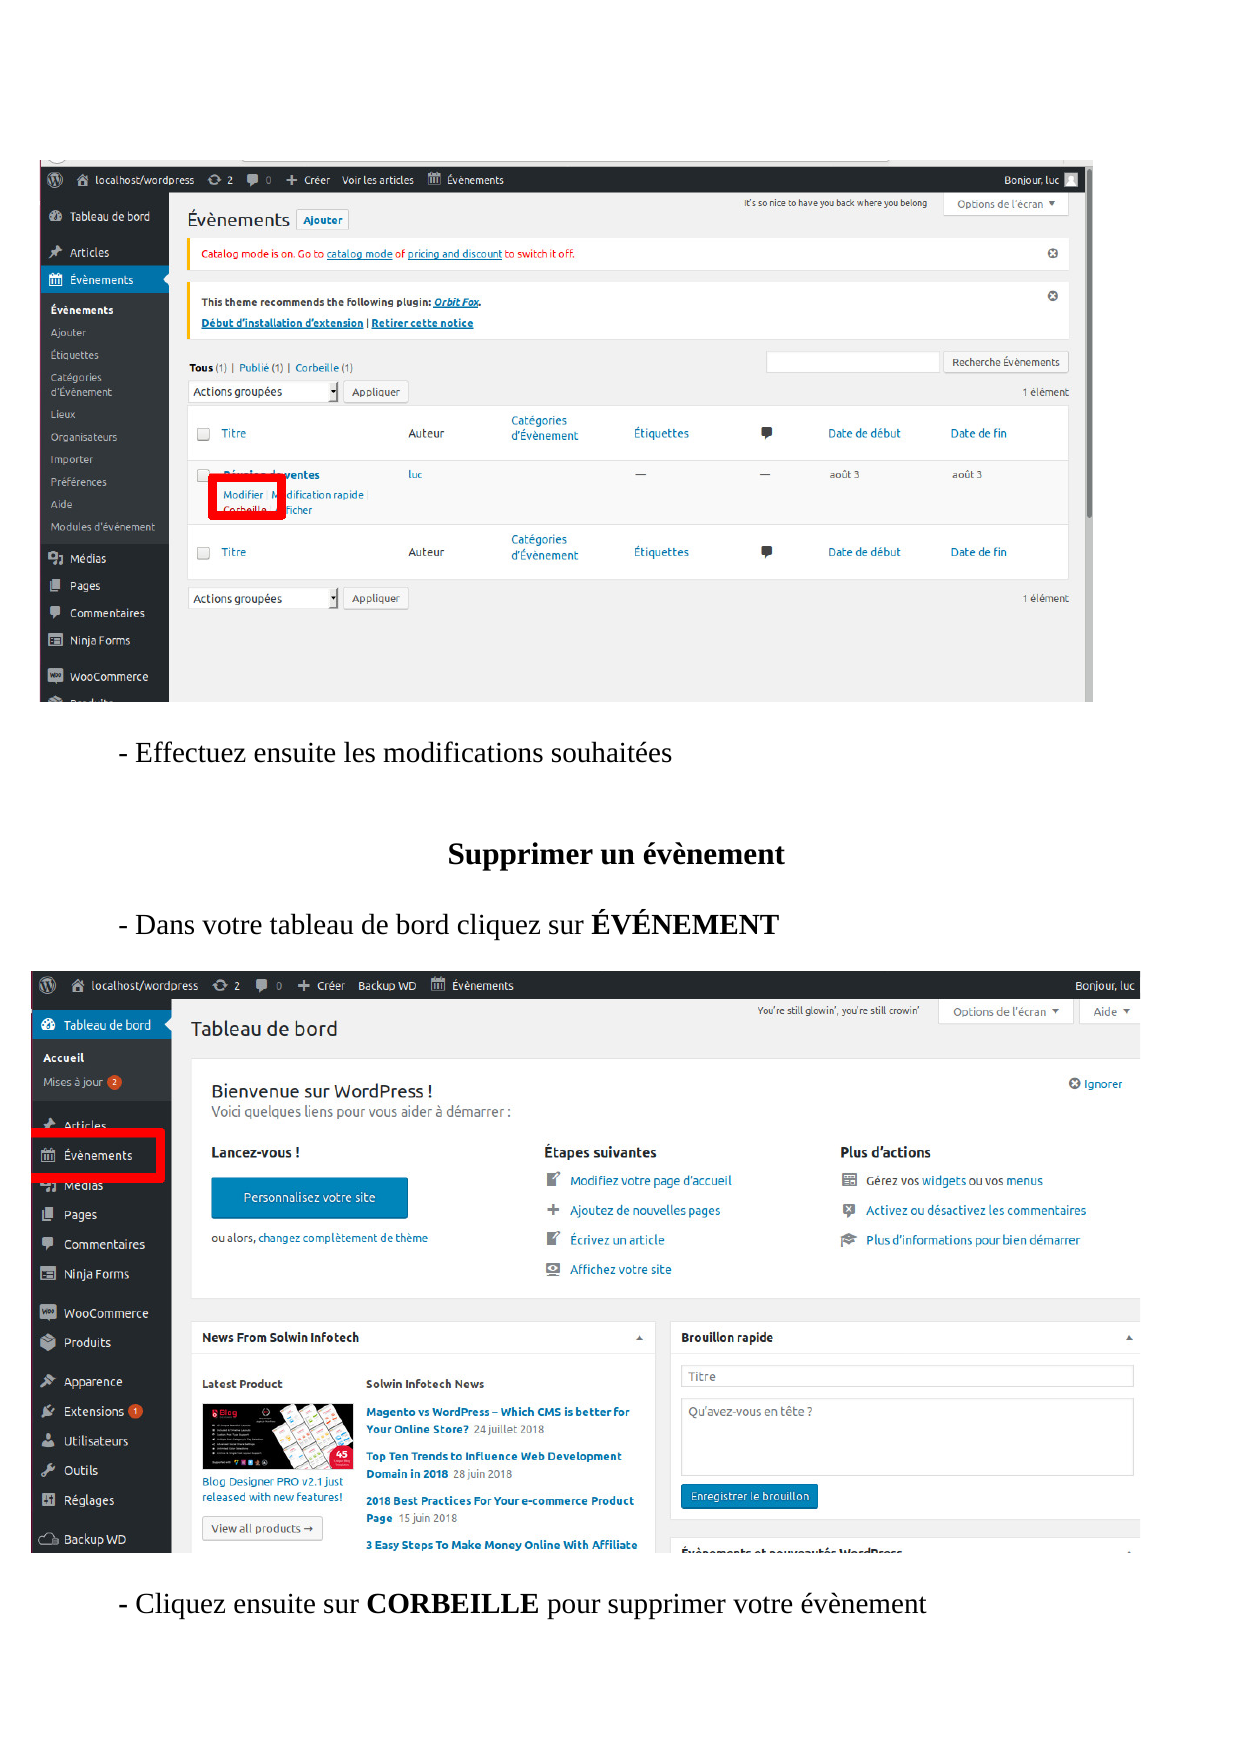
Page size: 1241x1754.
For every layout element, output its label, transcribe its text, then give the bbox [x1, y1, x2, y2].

text - Dans votre tableau de bord cliquez sur ÉVÉNEMENT [118, 907, 1122, 941]
picture [39, 160, 1093, 702]
text - Effectuez ensuite les modifications souhaitées [118, 735, 1122, 768]
text Supprimer un évènement [118, 835, 1122, 871]
text - Cliquez ensuite sur CORBEILLE pour supprimer votre évènement [118, 1586, 1122, 1619]
picture [0, 971, 1141, 1553]
